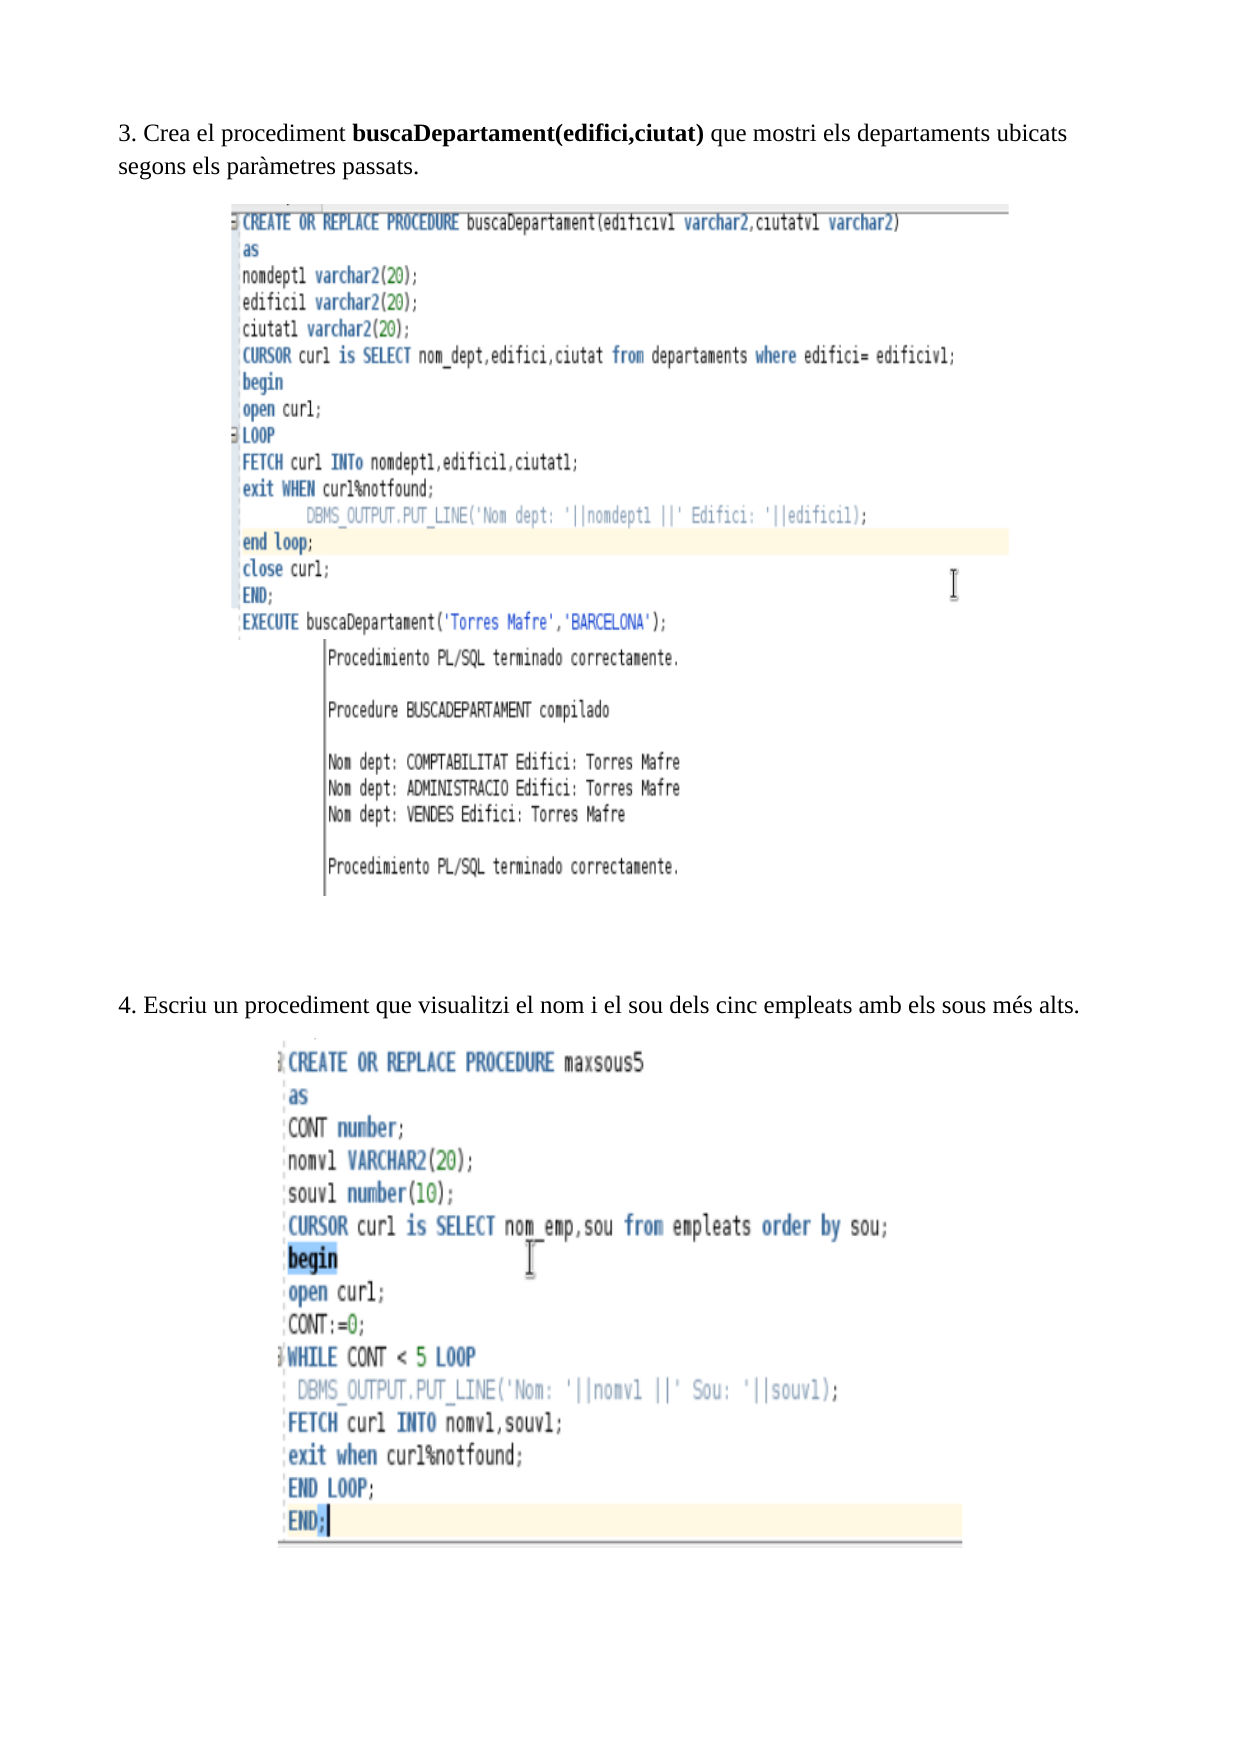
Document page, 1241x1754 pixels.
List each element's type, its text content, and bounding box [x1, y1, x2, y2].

picture [231, 204, 1009, 896]
text 4. Escriu un procediment que visualitzi el nom i el sou dels cinc empleats amb els sous més alts. [118, 990, 1122, 1019]
text 3. Crea el procediment buscaDepartament(edifici,ciutat) que mostri els departaments ubicats segons els paràmetres passats. [118, 118, 1122, 180]
picture [277, 1038, 963, 1548]
